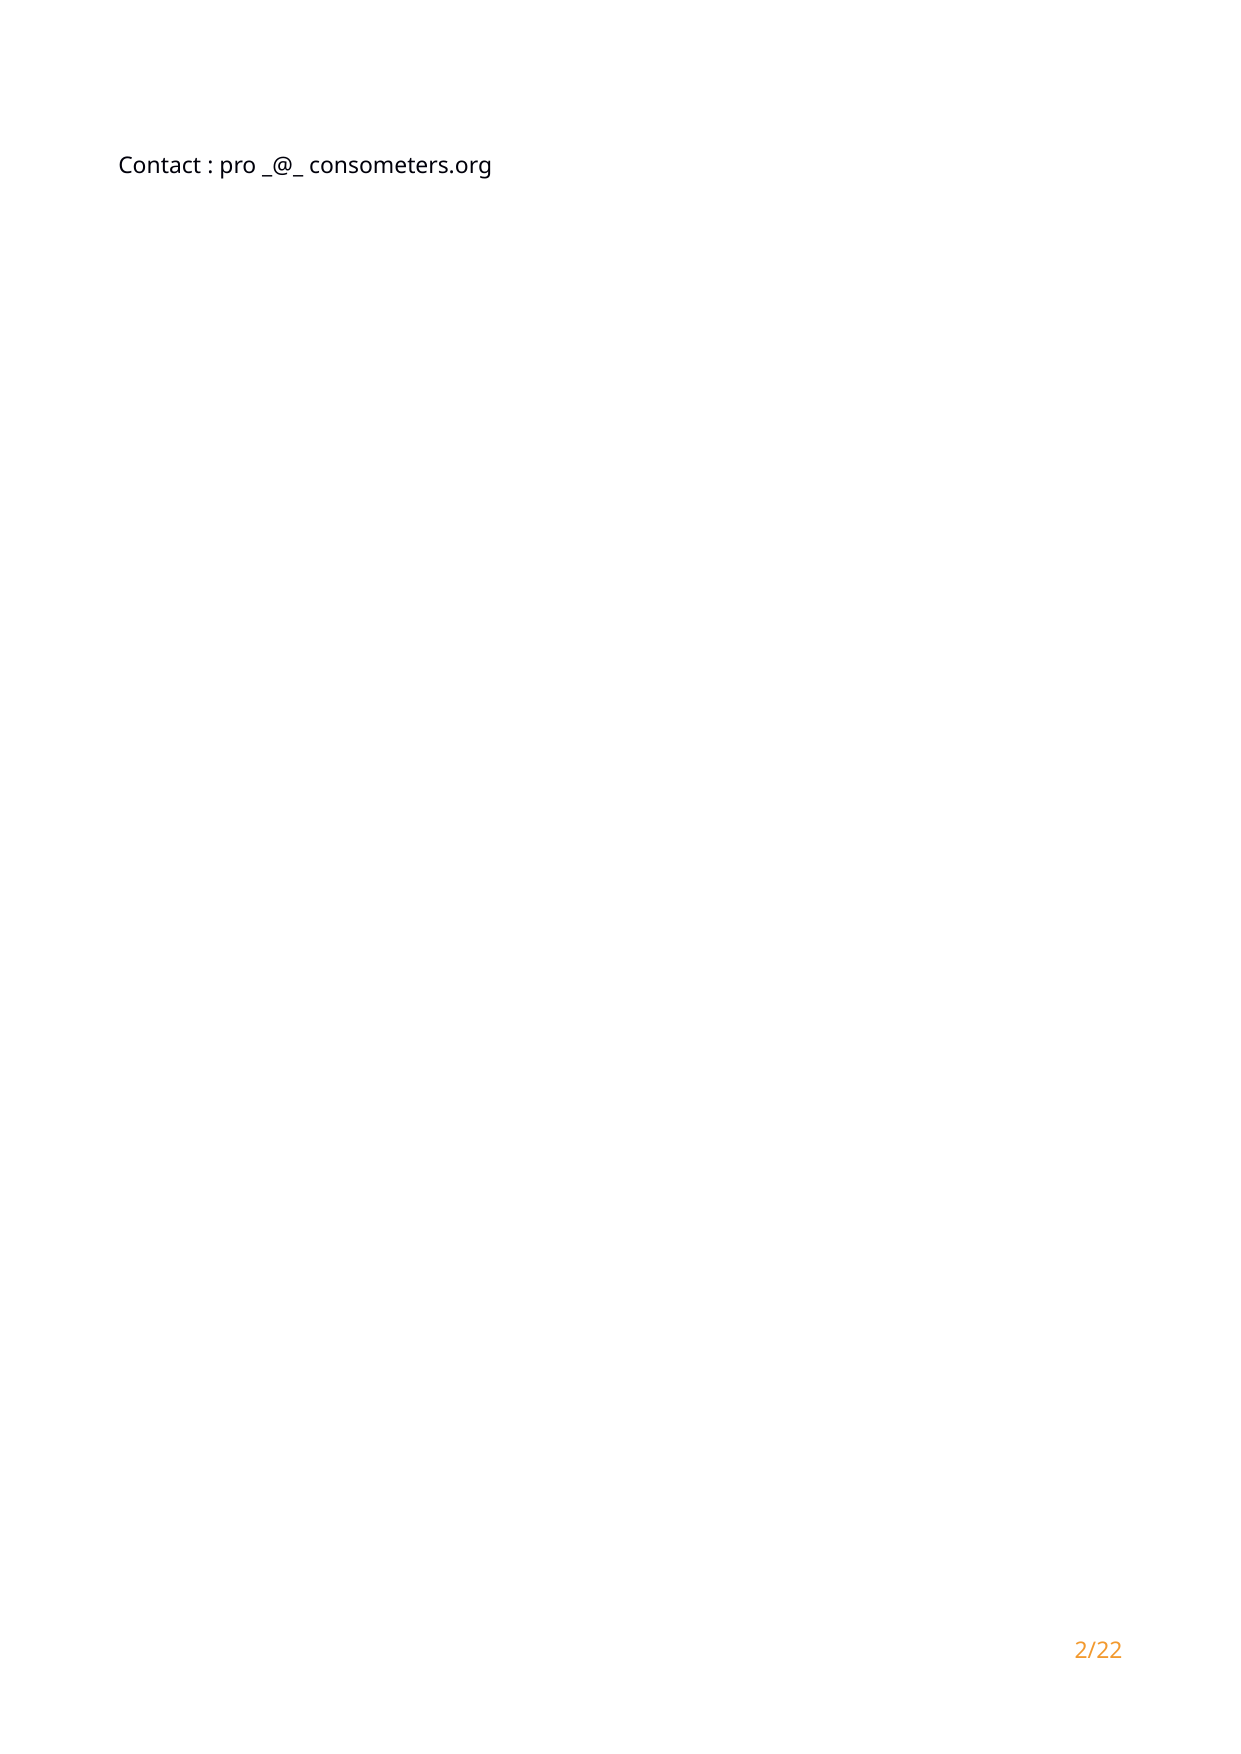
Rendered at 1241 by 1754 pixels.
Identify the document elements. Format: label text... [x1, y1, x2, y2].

text Contact : pro _@_ consometers.org [118, 149, 1122, 181]
